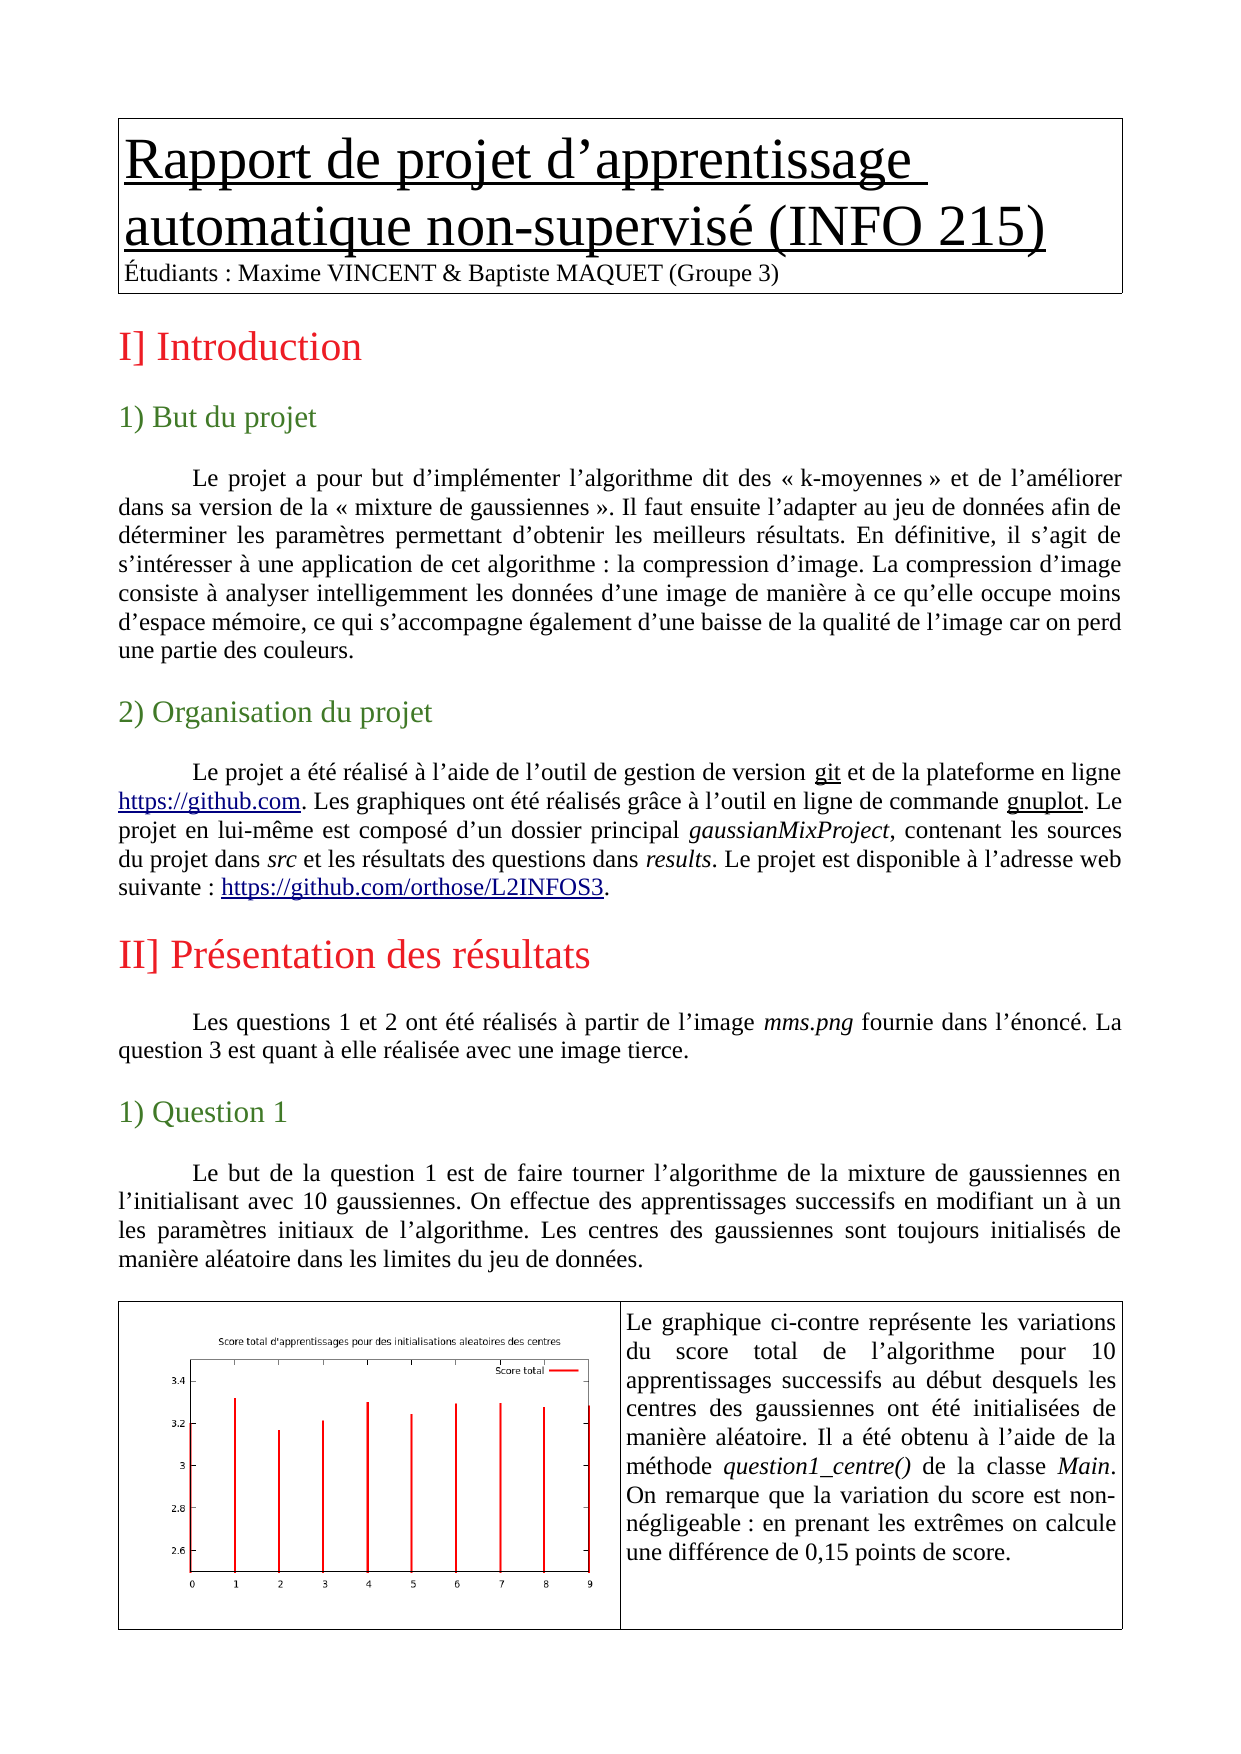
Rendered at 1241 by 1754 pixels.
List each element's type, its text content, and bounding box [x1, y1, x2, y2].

text II] Présentation des résultats [118, 930, 1122, 978]
text 2) Organisation du projet [118, 693, 1122, 729]
text 1) Question 1 [118, 1093, 1122, 1129]
text Le but de la question 1 est de faire tourner l’algorithme de la mixture de gaussiennes en l’initialisant avec 10 gaussiennes. On effectue des apprentissages successifs en modifiant un à un les paramètres initiaux de l’algorithme. Les centres des gaussiennes sont toujours initialisés de manière aléatoire dans les limites du jeu de données. [118, 1158, 1122, 1273]
text 1) But du projet [118, 398, 1122, 434]
table_header Rapport de projet d’apprentissage automatique non-supervisé (INFO 215) Étudiants : Maxime VINCENT & Baptiste MAQUET (Groupe 3) [119, 119, 1122, 293]
text Le projet a pour but d’implémenter l’algorithme dit des « k-moyennes » et de l’améliorer dans sa version de la « mixture de gaussiennes ». Il faut ensuite l’adapter au jeu de données afin de déterminer les paramètres permettant d’obtenir les meilleurs résultats. En définitive, il s’agit de s’intéresser à une application de cet algorithme : la compression d’image. La compression d’image consiste à analyser intelligemment les données d’une image de manière à ce qu’elle occupe moins d’espace mémoire, ce qui s’accompagne également d’une baisse de la qualité de l’image car on perd une partie des couleurs. [118, 463, 1122, 664]
table_header Le graphique ci-contre représente les variations du score total de l’algorithme pour 10 apprentissages successifs au début desquels les centres des gaussiennes ont été initialisées de manière aléatoire. Il a été obtenu à l’aide de la méthode question1_centre() de la classe Main. On remarque que la variation du score est non-négligeable : en prenant les extrêmes on calcule une différence de 0,15 points de score. [621, 1302, 1122, 1629]
text Le projet a été réalisé à l’aide de l’outil de gestion de version git et de la plateforme en ligne https://github.com. Les graphiques ont été réalisés grâce à l’outil en ligne de commande gnuplot. Le projet en lui-même est composé d’un dossier principal gaussianMixProject, contenant les sources du projet dans src et les résultats des questions dans results. Le projet est disponible à l’adresse web suivante : https://github.com/orthose/L2INFOS3. [118, 757, 1122, 901]
picture [153, 1323, 605, 1595]
table_header [119, 1302, 620, 1629]
text I] Introduction [118, 321, 1122, 369]
text Les questions 1 et 2 ont été réalisés à partir de l’image mms.png fournie dans l’énoncé. La question 3 est quant à elle réalisée avec une image tierce. [118, 1007, 1122, 1064]
